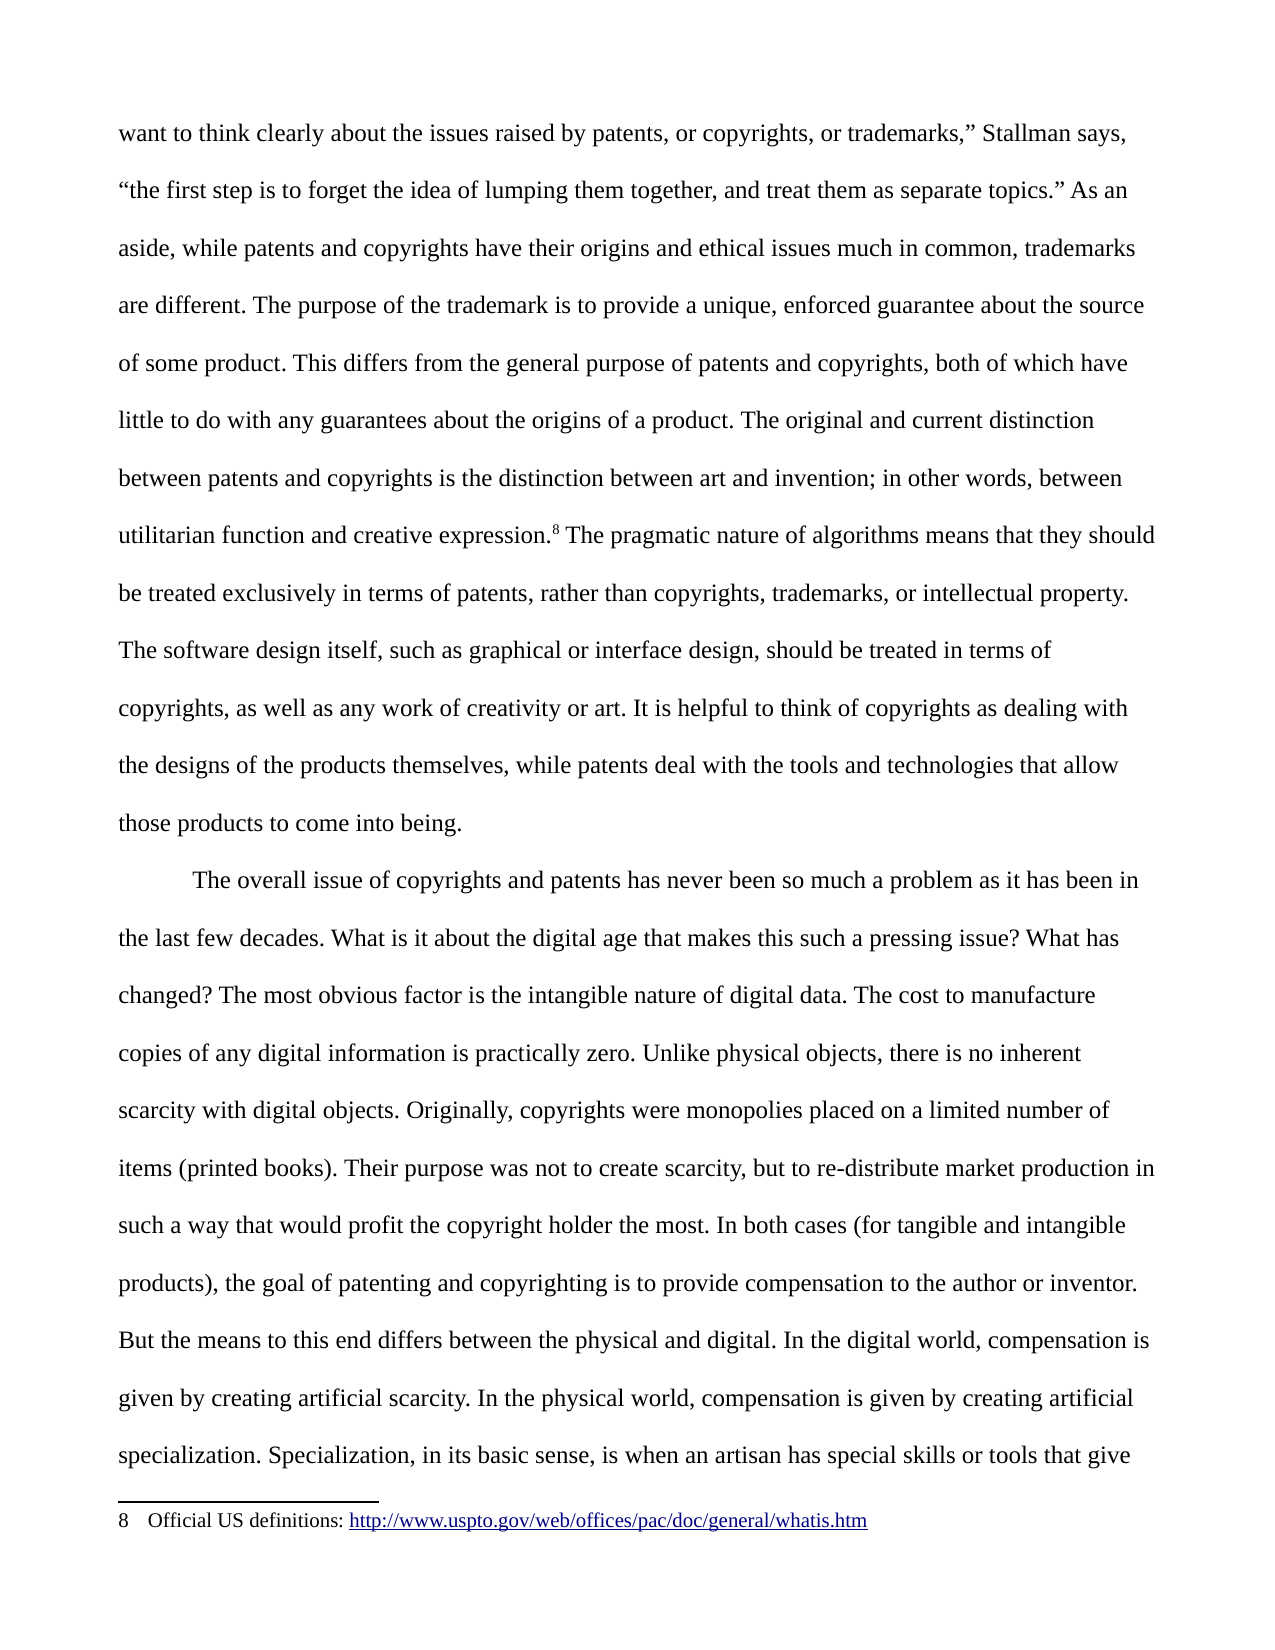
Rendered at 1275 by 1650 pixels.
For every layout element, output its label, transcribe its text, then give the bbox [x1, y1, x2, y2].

text Official US definitions: http://www.uspto.gov/web/offices/pac/doc/general/whatis.htm [118, 1508, 1157, 1532]
text The overall issue of copyrights and patents has never been so much a problem as it has been in the last few decades. What is it about the digital age that makes this such a pressing issue? What has changed? The most obvious factor is the intangible nature of digital data. The cost to manufacture copies of any digital information is practically zero. Unlike physical objects, there is no inherent scarcity with digital objects. Originally, copyrights were monopolies placed on a limited number of items (printed books). Their purpose was not to create scarcity, but to re-distribute market production in such a way that would profit the copyright holder the most. In both cases (for tangible and intangible products), the goal of patenting and copyrighting is to provide compensation to the author or inventor. But the means to this end differs between the physical and digital. In the digital world, compensation is given by creating artificial scarcity. In the physical world, compensation is given by creating artificial specialization. Specialization, in its basic sense, is when an artisan has special skills or tools that give [118, 866, 1157, 1469]
text want to think clearly about the issues raised by patents, or copyrights, or trademarks,” Stallman says, “the first step is to forget the idea of lumping them together, and treat them as separate topics.” As an aside, while patents and copyrights have their origins and ethical issues much in common, trademarks are different. The purpose of the trademark is to provide a unique, enforced guarantee about the source of some product. This differs from the general purpose of patents and copyrights, both of which have little to do with any guarantees about the origins of a product. The original and current distinction between patents and copyrights is the distinction between art and invention; in other words, between utilitarian function and creative expression. The pragmatic nature of algorithms means that they should be treated exclusively in terms of patents, rather than copyrights, trademarks, or intellectual property. The software design itself, such as graphical or interface design, should be treated in terms of copyrights, as well as any work of creativity or art. It is helpful to think of copyrights as dealing with the designs of the products themselves, while patents deal with the tools and technologies that allow those products to come into being. [118, 118, 1157, 837]
